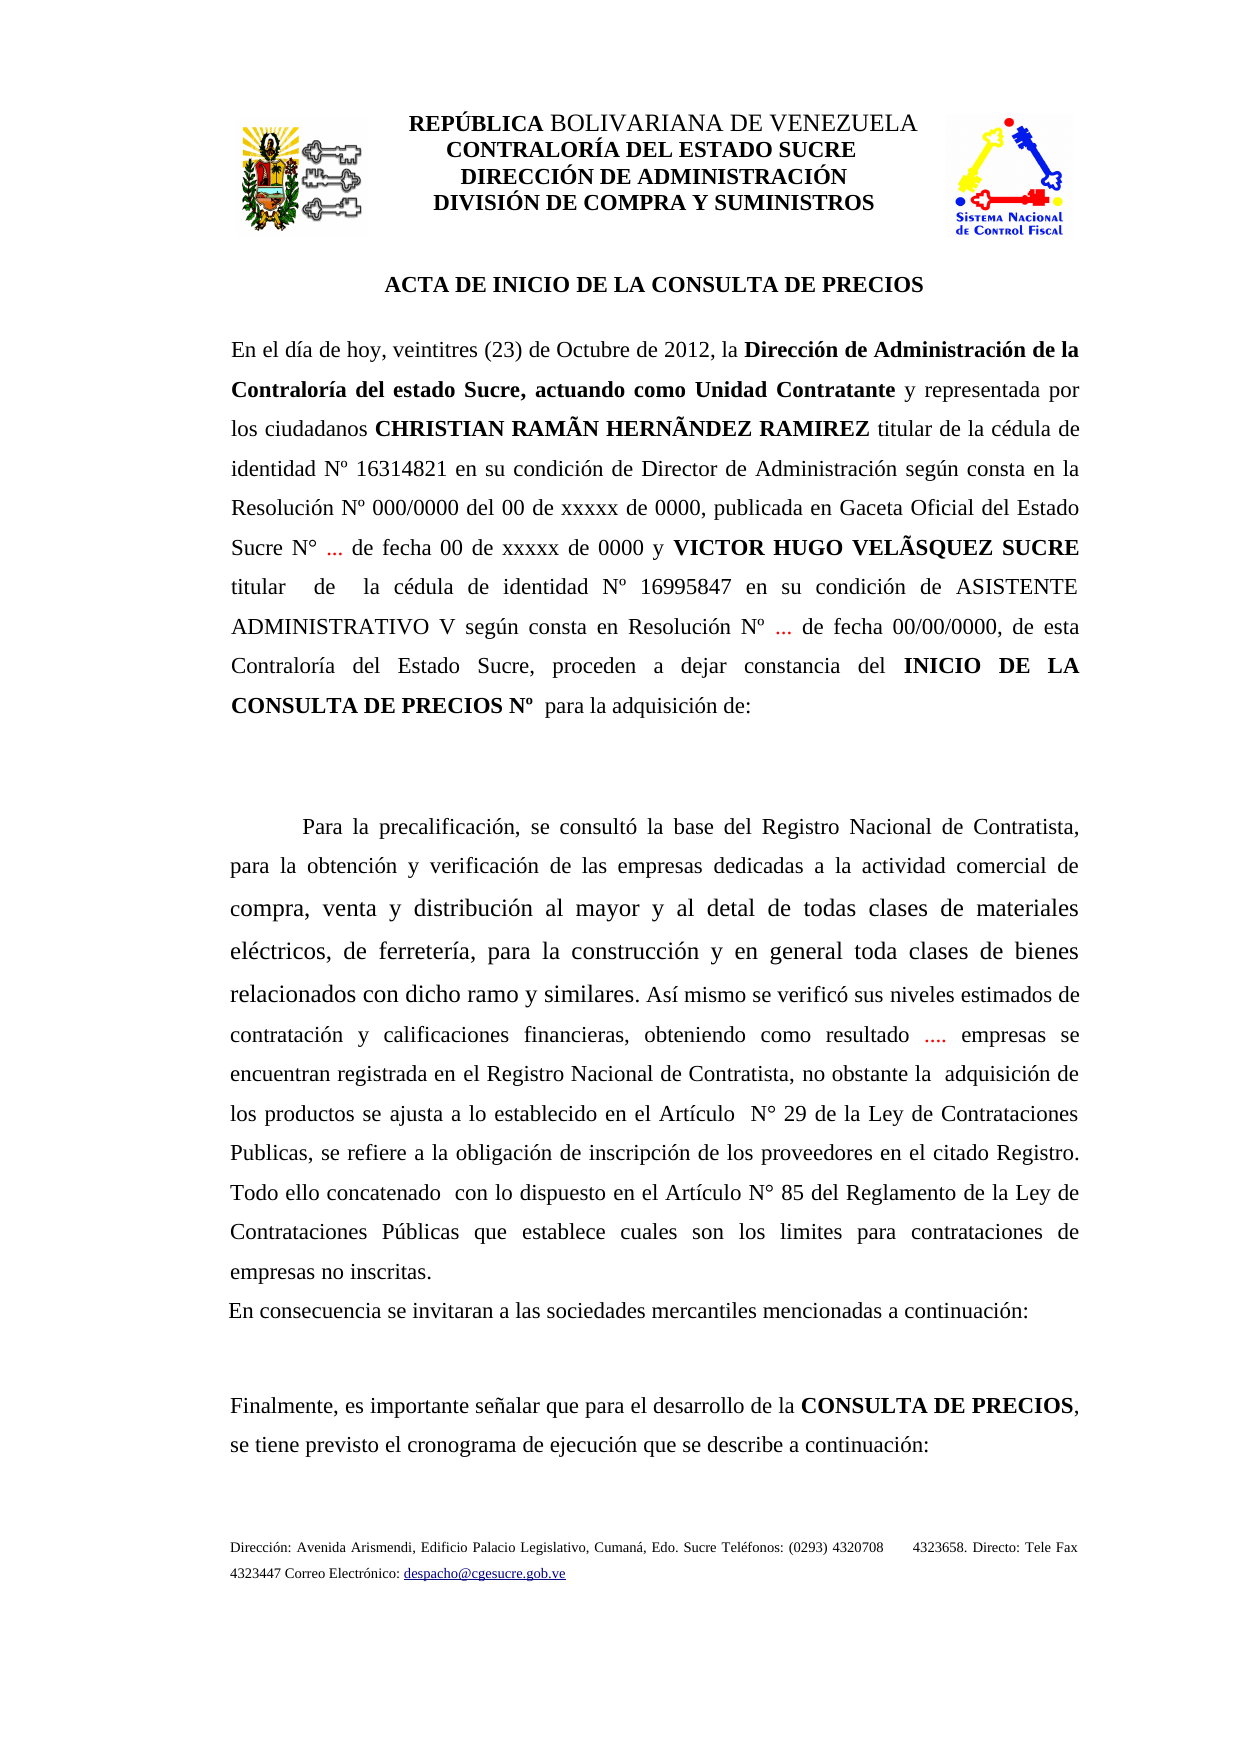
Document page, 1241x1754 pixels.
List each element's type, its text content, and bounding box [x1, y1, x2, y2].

picture [236, 117, 368, 237]
text En el día de hoy, veintitres (23) de Octubre de 2012, la Dirección de Administración de la Contraloría del estado Sucre, actuando como Unidad Contratante y representada por los ciudadanos CHRISTIAN RAMÃN HERNÃNDEZ RAMIREZ titular de la cédula de identidad Nº 16314821 en su condición de Director de Administración según consta en la Resolución Nº 000/0000 del 00 de xxxxx de 0000, publicada en Gaceta Oficial del Estado Sucre N° ... de fecha 00 de xxxxx de 0000 y VICTOR HUGO VELÃSQUEZ SUCRE titular de la cédula de identidad Nº 16995847 en su condición de ASISTENTE ADMINISTRATIVO V según consta en Resolución Nº ... de fecha 00/00/0000, de esta Contraloría del Estado Sucre, proceden a dejar constancia del INICIO DE LA CONSULTA DE PRECIOS Nº para la adquisición de: [231, 337, 1080, 718]
text Para la precalificación, se consultó la base del Registro Nacional de Contratista, para la obtención y verificación de las empresas dedicadas a la actividad comercial de compra, venta y distribución al mayor y al detal de todas clases de materiales eléctricos, de ferretería, para la construcción y en general toda clases de bienes relacionados con dicho ramo y similares. Así mismo se verificó sus niveles estimados de contratación y calificaciones financieras, obteniendo como resultado .... empresas se encuentran registrada en el Registro Nacional de Contratista, no obstante la adquisición de los productos se ajusta a lo establecido en el Artículo N° 29 de la Ley de Contrataciones Publicas, se refiere a la obligación de inscripción de los proveedores en el citado Registro. Todo ello concatenado con lo dispuesto en el Artículo N° 85 del Reglamento de la Ley de Contrataciones Públicas que establece cuales son los limites para contrataciones de empresas no inscritas. [230, 813, 1080, 1284]
text ACTA DE INICIO DE LA CONSULTA DE PRECIOS [228, 271, 1080, 297]
text Finalmente, es importante señalar que para el desarrollo de la CONSULTA DE PRECIOS, se tiene previsto el cronograma de ejecución que se describe a continuación: [230, 1392, 1080, 1457]
text En consecuencia se invitaran a las sociedades mercantiles mencionadas a continuación: [228, 1297, 1080, 1324]
picture [946, 114, 1073, 238]
